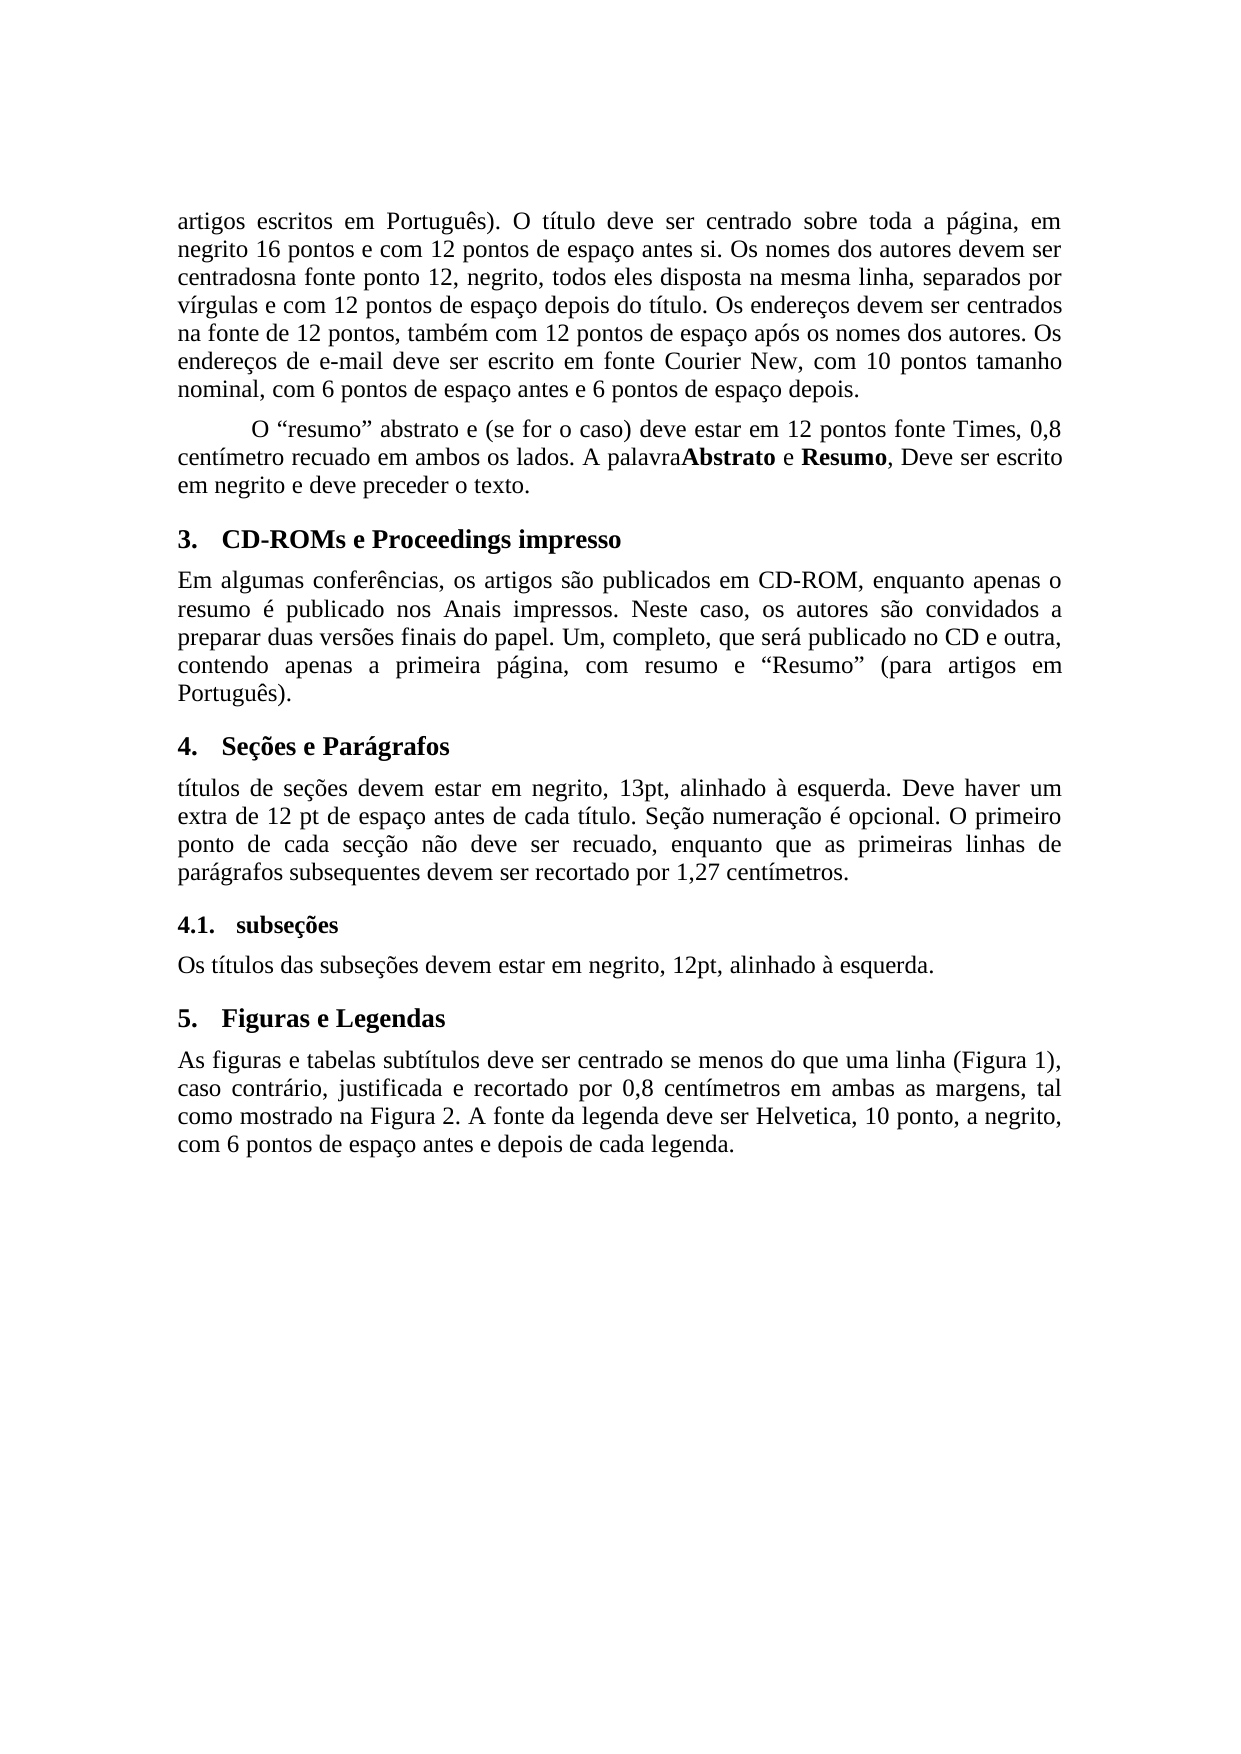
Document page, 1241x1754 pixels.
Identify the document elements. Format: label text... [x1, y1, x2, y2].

title subseções [177, 911, 1063, 939]
text títulos de seções devem estar em negrito, 13pt, alinhado à esquerda. Deve haver um extra de 12 pt de espaço antes de cada título. Seção numeração é opcional. O primeiro ponto de cada secção não deve ser recuado, enquanto que as primeiras linhas de parágrafos subsequentes devem ser recortado por 1,27 centímetros. [177, 774, 1063, 886]
text artigos escritos em Português). O título deve ser centrado sobre toda a página, em negrito 16 pontos e com 12 pontos de espaço antes si. Os nomes dos autores devem ser centradosna fonte ponto 12, negrito, todos eles disposta na mesma linha, separados por vírgulas e com 12 pontos de espaço depois do título. Os endereços devem ser centrados na fonte de 12 pontos, também com 12 pontos de espaço após os nomes dos autores. Os endereços de e-mail deve ser escrito em fonte Courier New, com 10 pontos tamanho nominal, com 6 pontos de espaço antes e 6 pontos de espaço depois. [177, 207, 1063, 403]
text O “resumo” abstrato e (se for o caso) deve estar em 12 pontos fonte Times, 0,8 centímetro recuado em ambos os lados. A palavraAbstrato e Resumo, Deve ser escrito em negrito e deve preceder o texto. [177, 415, 1063, 499]
title Figuras e Legendas [177, 1004, 1063, 1034]
text As figuras e tabelas subtítulos deve ser centrado se menos do que uma linha (Figura 1), caso contrário, justificada e recortado por 0,8 centímetros em ambas as margens, tal como mostrado na Figura 2. A fonte da legenda deve ser Helvetica, 10 ponto, a negrito, com 6 pontos de espaço antes e depois de cada legenda. [177, 1046, 1063, 1158]
title CD-ROMs e Proceedings impresso [177, 524, 1063, 554]
text Os títulos das subseções devem estar em negrito, 12pt, alinhado à esquerda. [177, 951, 1063, 979]
text Em algumas conferências, os artigos são publicados em CD-ROM, enquanto apenas o resumo é publicado nos Anais impressos. Neste caso, os autores são convidados a preparar duas versões finais do papel. Um, completo, que será publicado no CD e outra, contendo apenas a primeira página, com resumo e “Resumo” (para artigos em Português). [177, 566, 1063, 707]
title Seções e Parágrafos [177, 731, 1063, 761]
